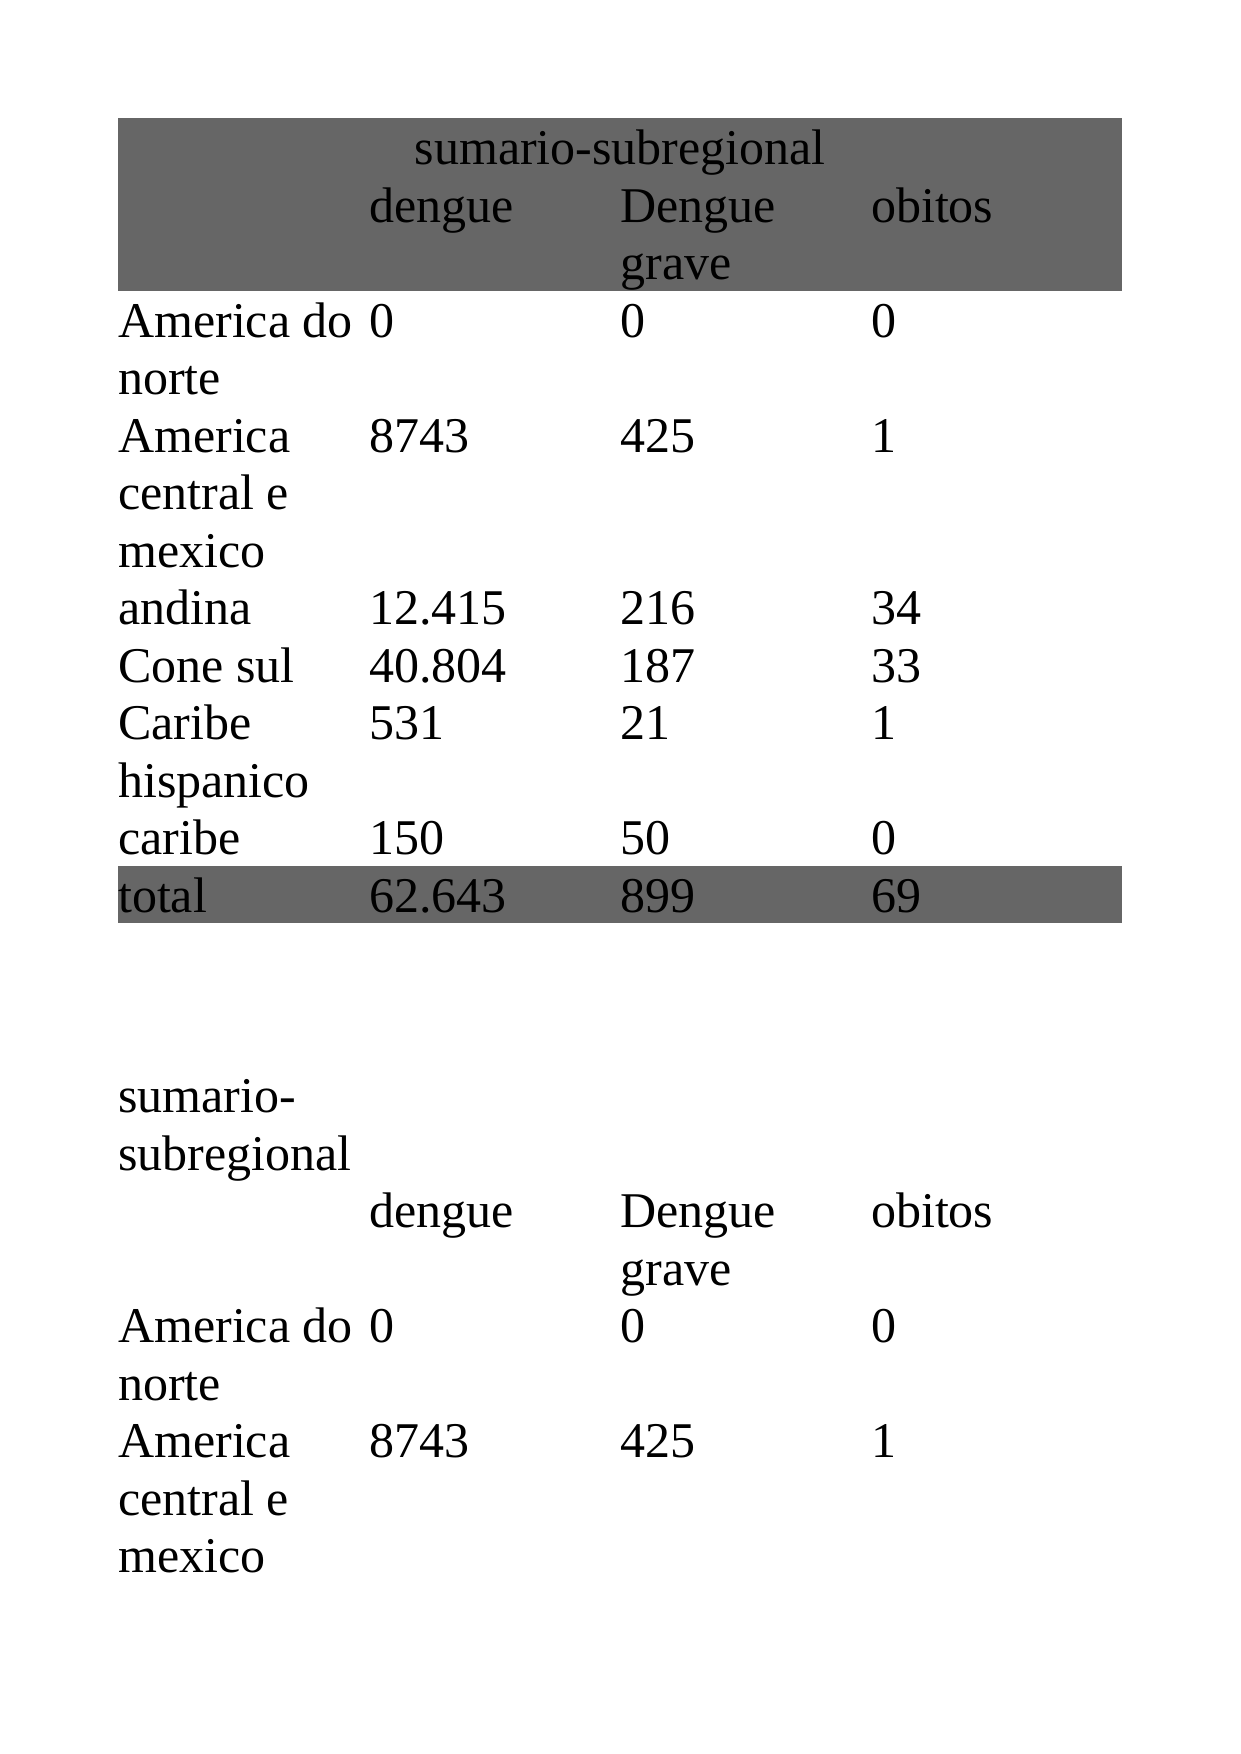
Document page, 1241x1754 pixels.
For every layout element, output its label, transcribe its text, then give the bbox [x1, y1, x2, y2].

table_cell 1 [871, 406, 1122, 578]
table_cell America do norte [118, 1296, 369, 1411]
table_cell 1 [871, 693, 1122, 808]
table_cell 0 [369, 291, 620, 406]
table_cell 531 [369, 693, 620, 808]
table_cell 34 [871, 578, 1122, 636]
table_cell Caribe hispanico [118, 693, 369, 808]
table_cell 8743 [369, 406, 620, 578]
table_cell America central e mexico [118, 1411, 369, 1583]
table_cell 0 [369, 1296, 620, 1411]
table_cell [118, 1181, 369, 1296]
table_cell Dengue grave [620, 176, 871, 291]
table_cell 12.415 [369, 578, 620, 636]
table_cell 0 [871, 291, 1122, 406]
table_cell caribe [118, 808, 369, 866]
table_cell 187 [620, 636, 871, 693]
table_cell 8743 [369, 1411, 620, 1583]
table_cell 40.804 [369, 636, 620, 693]
table_cell 216 [620, 578, 871, 636]
table_header [620, 1066, 871, 1181]
table_cell 150 [369, 808, 620, 866]
table_cell 425 [620, 406, 871, 578]
table_cell [118, 176, 369, 291]
table_cell America do norte [118, 291, 369, 406]
table_cell 21 [620, 693, 871, 808]
table_cell obitos [871, 176, 1122, 291]
table_header sumario-subregional [118, 118, 1122, 176]
table_header sumario-subregional [118, 1066, 369, 1181]
table_cell 0 [871, 1296, 1122, 1411]
table_cell total [118, 866, 369, 923]
table_cell 0 [871, 808, 1122, 866]
table_cell 425 [620, 1411, 871, 1583]
table_cell 33 [871, 636, 1122, 693]
table_header [369, 1066, 620, 1181]
table_cell dengue [369, 1181, 620, 1296]
table_cell 1 [871, 1411, 1122, 1583]
table_cell America central e mexico [118, 406, 369, 578]
table_cell 50 [620, 808, 871, 866]
table_cell 0 [620, 291, 871, 406]
table_cell Cone sul [118, 636, 369, 693]
table_cell dengue [369, 176, 620, 291]
table_header [871, 1066, 1122, 1181]
table_cell 62.643 [369, 866, 620, 923]
table_cell andina [118, 578, 369, 636]
table_cell 899 [620, 866, 871, 923]
table_cell 0 [620, 1296, 871, 1411]
table_cell obitos [871, 1181, 1122, 1296]
table_cell Dengue grave [620, 1181, 871, 1296]
table_cell 69 [871, 866, 1122, 923]
